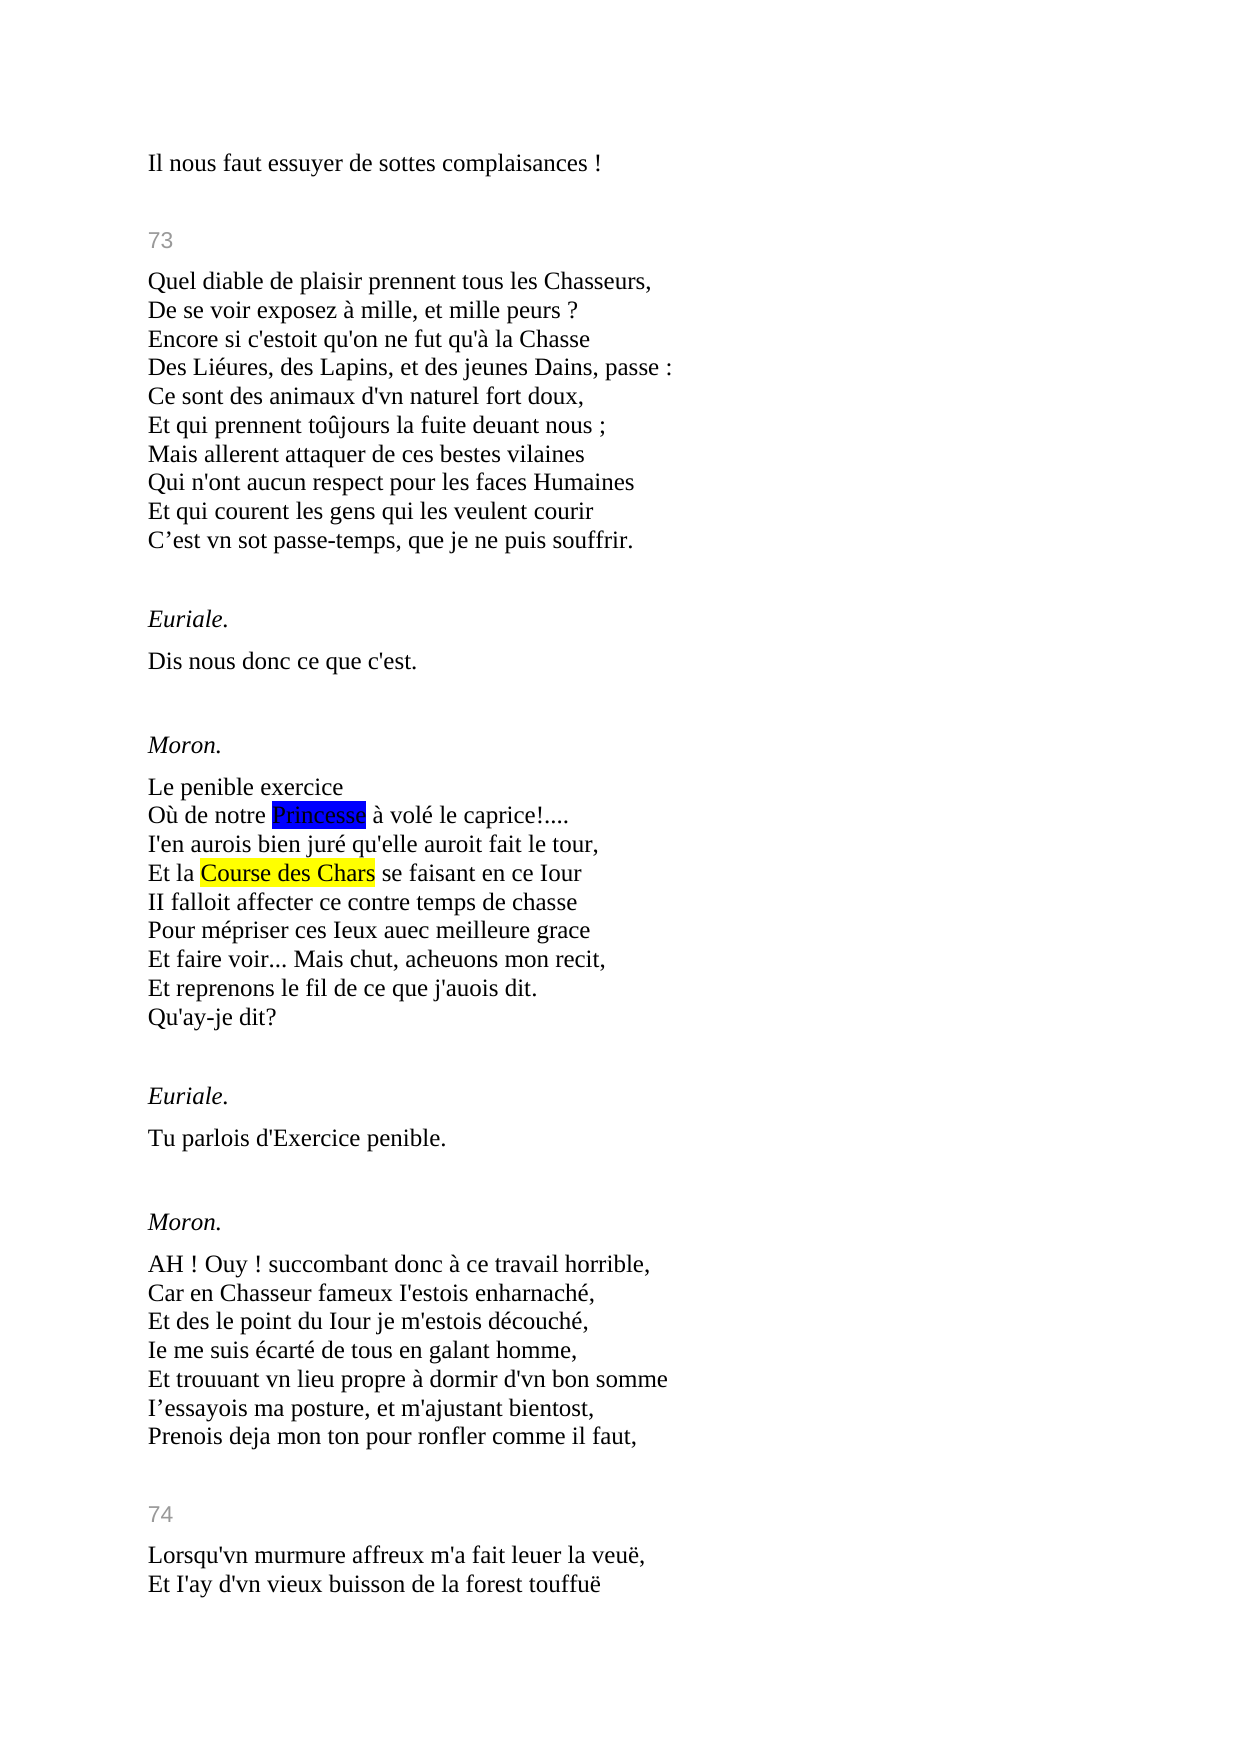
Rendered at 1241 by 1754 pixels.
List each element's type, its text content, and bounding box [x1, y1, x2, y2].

text Et la Course des Chars se faisant en ce Iour [148, 858, 200, 887]
text C’est vn sot passe-temps, que je ne puis souffrir. [148, 525, 1093, 554]
text Quel diable de plaisir prennent tous les Chasseurs, [148, 266, 1093, 295]
text Mais allerent attaquer de ces bestes vilaines [148, 439, 1093, 467]
text Moron. [148, 730, 1093, 759]
text Des Liéures, des Lapins, et des jeunes Dains, passe : [148, 352, 1093, 381]
text Où de notre Princesse à volé le caprice!.... [148, 801, 272, 829]
text Et la Course des Chars se faisant en ce Iour [375, 858, 1093, 887]
text Euriale. [148, 1081, 1093, 1110]
text Prenois deja mon ton pour ronfler comme il faut, [148, 1421, 1093, 1450]
text 74 [173, 1501, 1093, 1527]
text Il nous faut essuyer de sottes complaisances ! [148, 148, 1093, 176]
text Encore si c'estoit qu'on ne fut qu'à la Chasse [148, 324, 1093, 352]
text Ie me suis écarté de tous en galant homme, [148, 1335, 1093, 1364]
text Et qui courent les gens qui les veulent courir [148, 496, 1093, 525]
text Qui n'ont aucun respect pour les faces Humaines [148, 467, 1093, 496]
text Tu parlois d'Exercice penible. [148, 1123, 1093, 1152]
text Et reprenons le fil de ce que j'auois dit. [148, 973, 1093, 1002]
text II falloit affecter ce contre temps de chasse [148, 887, 1093, 916]
text Et des le point du Iour je m'estois découché, [148, 1306, 1093, 1335]
text Euriale. [148, 604, 1093, 633]
text Car en Chasseur fameux I'estois enharnaché, [148, 1278, 1093, 1306]
text Qu'ay-je dit? [148, 1002, 1093, 1031]
text I’essayois ma posture, et m'ajustant bientost, [148, 1393, 1093, 1421]
text I'en aurois bien juré qu'elle auroit fait le tour, [148, 829, 1093, 858]
text Lorsqu'vn murmure affreux m'a fait leuer la veuë, [148, 1540, 1093, 1569]
text 73 [173, 227, 1093, 253]
text AH ! Ouy ! succombant donc à ce travail horrible, [148, 1249, 1093, 1278]
text Et trouuant vn lieu propre à dormir d'vn bon somme [148, 1364, 1093, 1393]
text Dis nous donc ce que c'est. [148, 646, 1093, 675]
text Ce sont des animaux d'vn naturel fort doux, [148, 381, 1093, 410]
text De se voir exposez à mille, et mille peurs ? [148, 295, 1093, 324]
text Et faire voir... Mais chut, acheuons mon recit, [148, 944, 1093, 973]
text Le penible exercice [148, 772, 1093, 801]
text Pour mépriser ces Ieux auec meilleure grace [148, 916, 1093, 944]
text Et qui prennent toûjours la fuite deuant nous ; [148, 410, 1093, 439]
text Et I'ay d'vn vieux buisson de la forest touffuë [148, 1569, 1093, 1597]
text Moron. [148, 1207, 1093, 1236]
text Où de notre Princesse à volé le caprice!.... [366, 801, 1093, 829]
